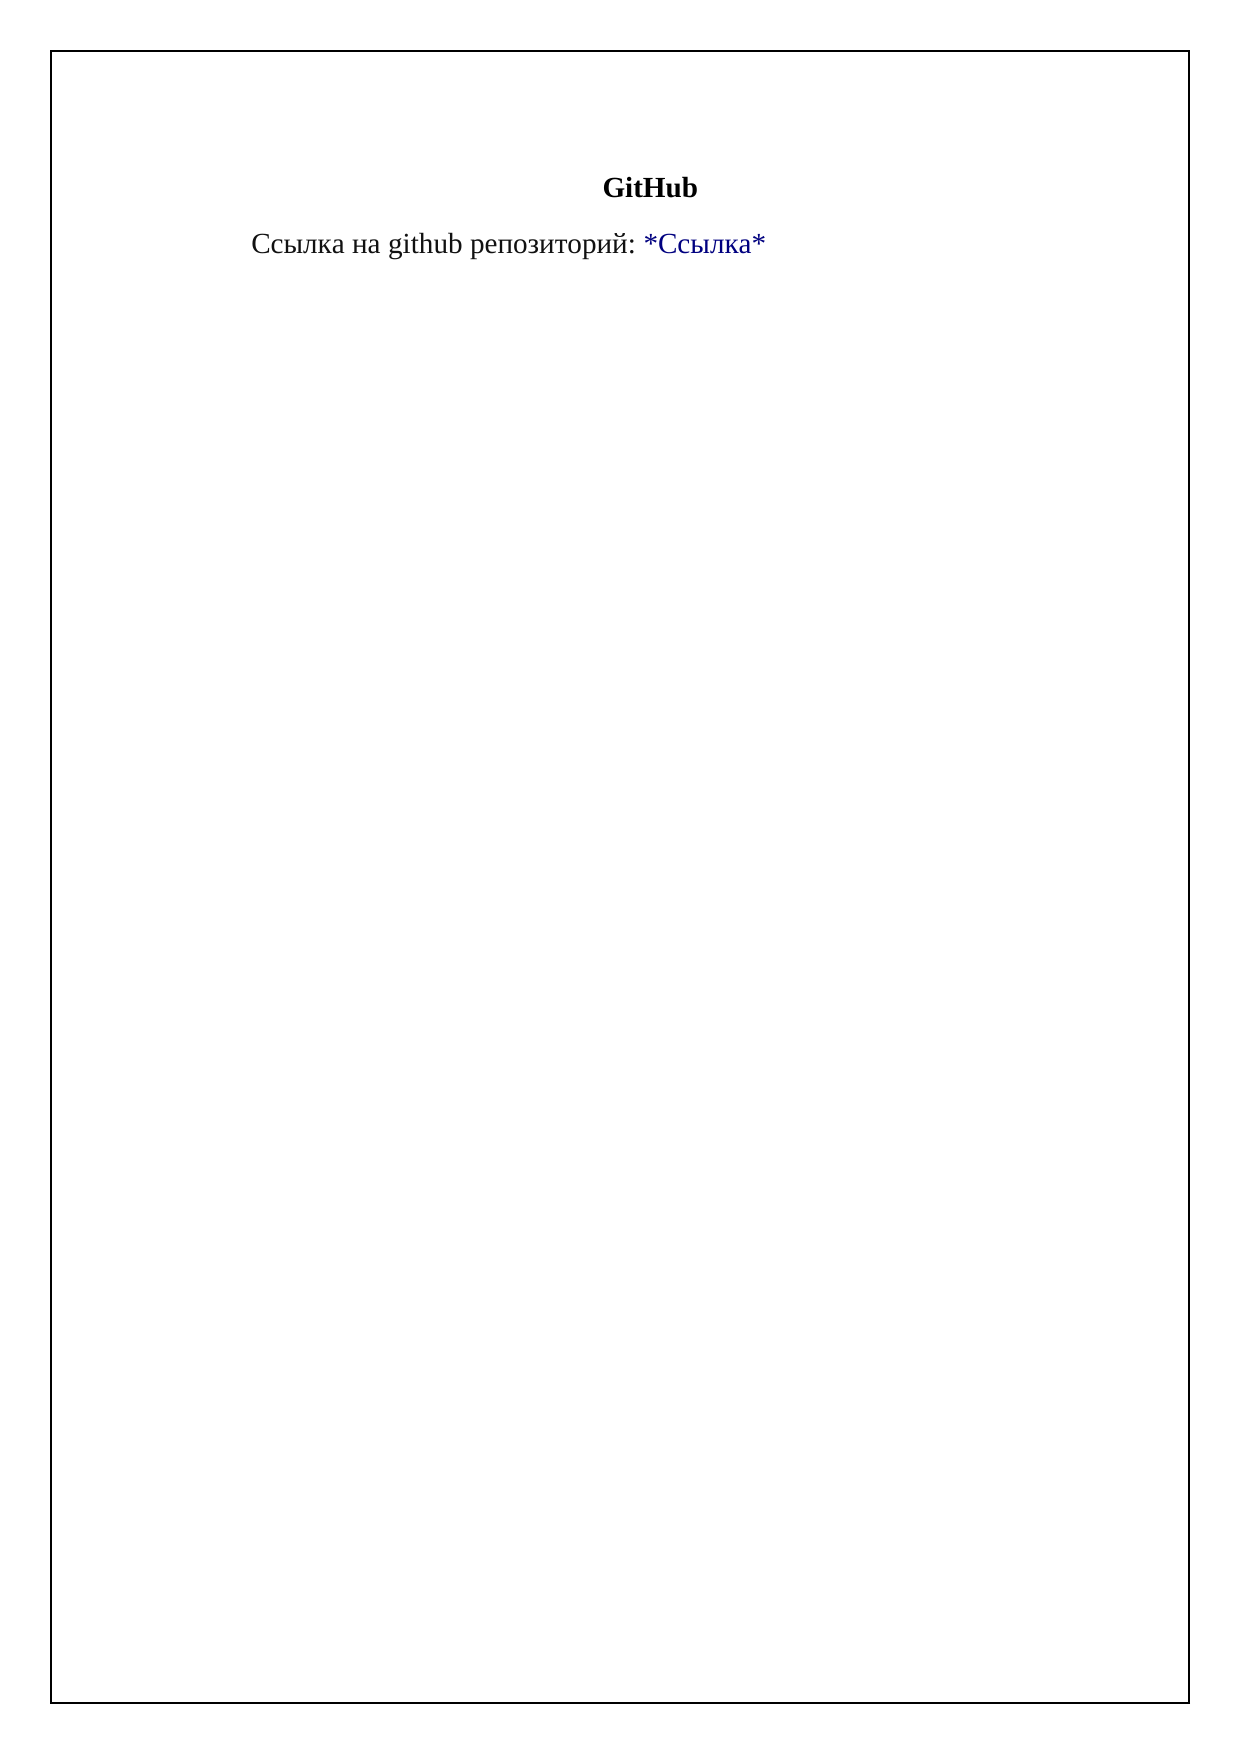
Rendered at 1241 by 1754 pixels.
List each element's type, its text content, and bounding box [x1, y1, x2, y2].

subtitle GitHub [252, 171, 1048, 204]
text Ссылка на github репозиторий: *Ссылка* [177, 226, 251, 259]
text Ссылка на github репозиторий: *Ссылка* [766, 226, 1122, 259]
